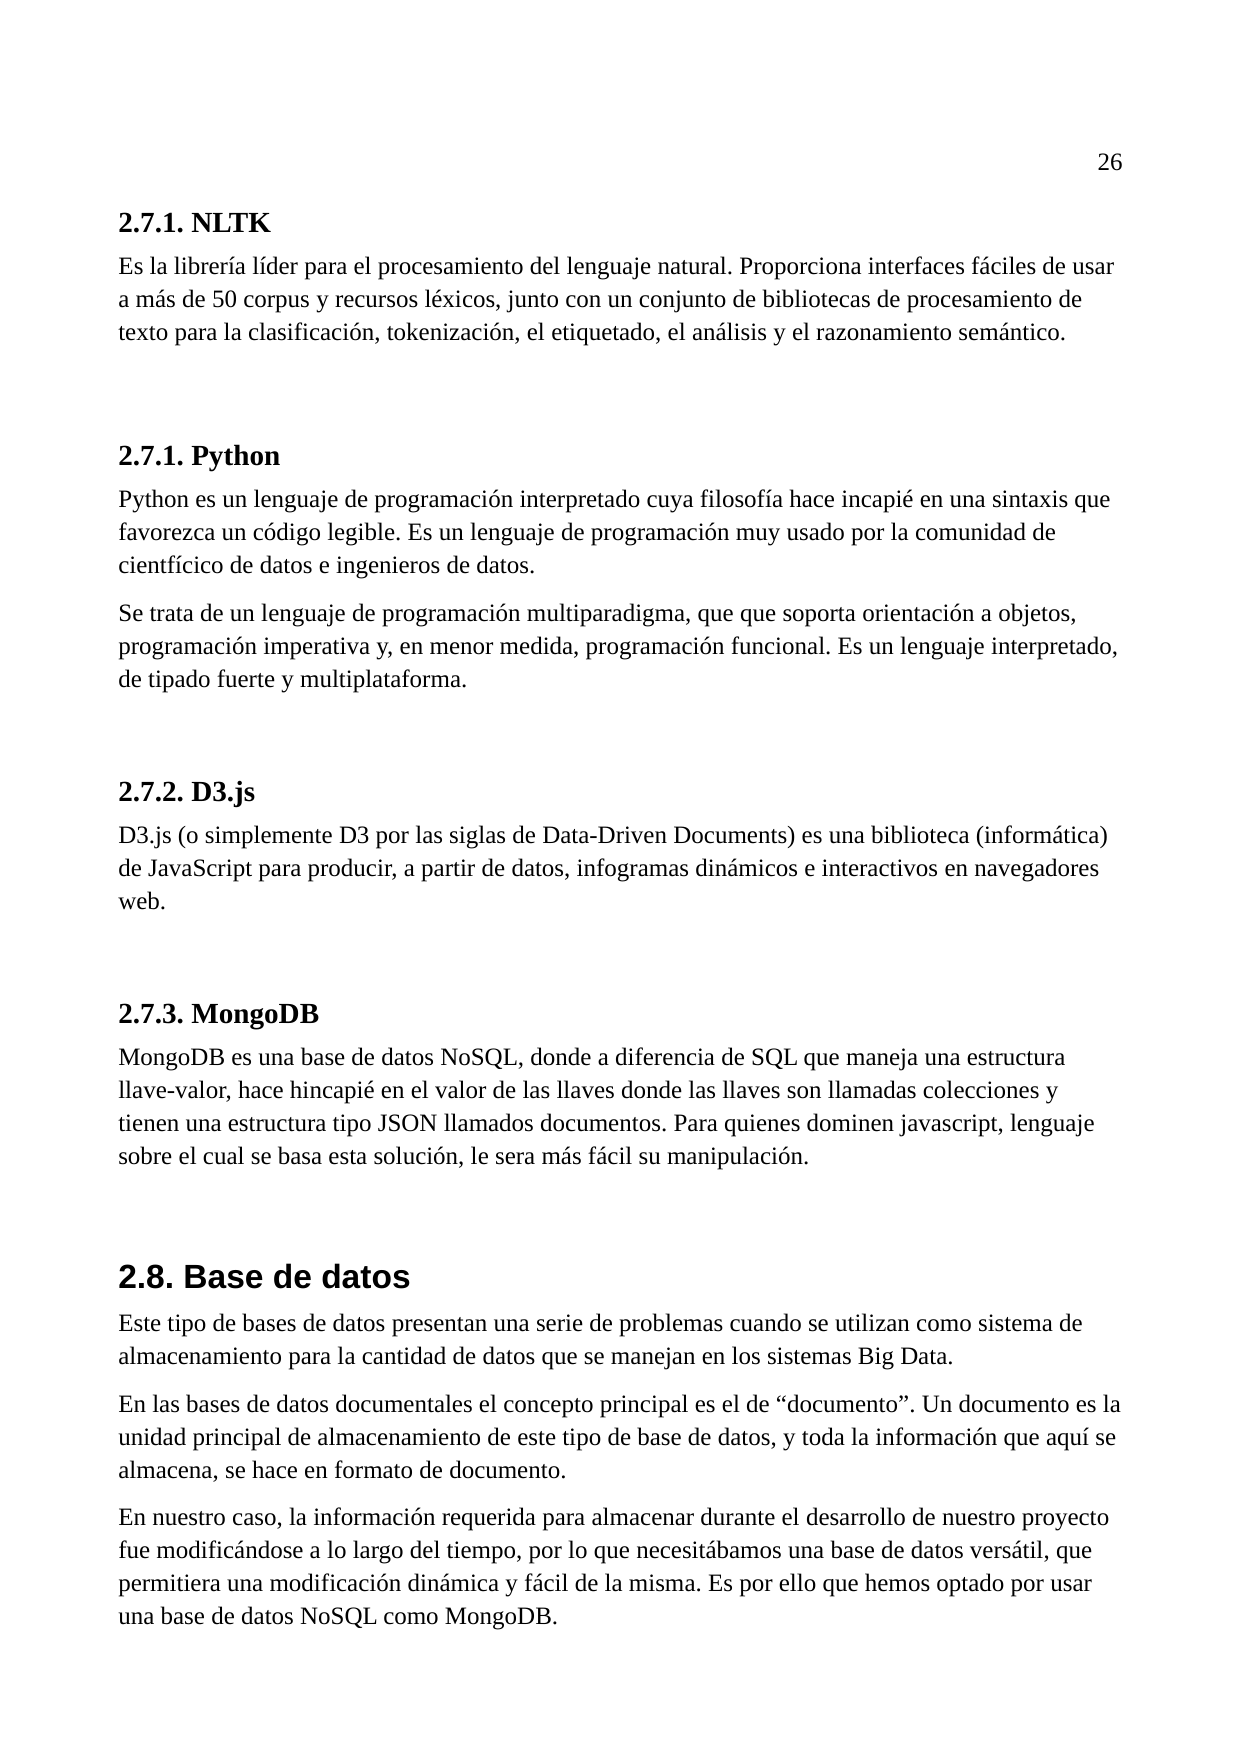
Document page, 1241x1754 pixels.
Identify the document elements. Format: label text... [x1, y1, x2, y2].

text D3.js (o simplemente D3 por las siglas de Data-Driven Documents) es una biblioteca (informática) de JavaScript para producir, a partir de datos, infogramas dinámicos e interactivos en navegadores web. [118, 820, 1122, 915]
subtitle 2.7.3. MongoDB [118, 996, 1122, 1029]
subtitle 2.8. Base de datos [118, 1257, 1122, 1296]
text Python es un lenguaje de programación interpretado cuya filosofía hace incapié en una sintaxis que favorezca un código legible. Es un lenguaje de programación muy usado por la comunidad de cientfícico de datos e ingenieros de datos. [118, 484, 1122, 579]
text En nuestro caso, la información requerida para almacenar durante el desarrollo de nuestro proyecto fue modificándose a lo largo del tiempo, por lo que necesitábamos una base de datos versátil, que permitiera una modificación dinámica y fácil de la misma. Es por ello que hemos optado por usar una base de datos NoSQL como MongoDB. [118, 1502, 1122, 1630]
text En las bases de datos documentales el concepto principal es el de “documento”. Un documento es la unidad principal de almacenamiento de este tipo de base de datos, y toda la información que aquí se almacena, se hace en formato de documento. [118, 1389, 1122, 1483]
text Este tipo de bases de datos presentan una serie de problemas cuando se utilizan como sistema de almacenamiento para la cantidad de datos que se manejan en los sistemas Big Data. [118, 1308, 1122, 1370]
text Se trata de un lenguaje de programación multiparadigma, que que soporta orientación a objetos, programación imperativa y, en menor medida, programación funcional. Es un lenguaje interpretado, de tipado fuerte y multiplataforma. [118, 598, 1122, 693]
subtitle 2.7.1. Python [118, 438, 1122, 472]
subtitle 2.7.2. D3.js [118, 774, 1122, 807]
text MongoDB es una base de datos NoSQL, donde a diferencia de SQL que maneja una estructura llave-valor, hace hincapié en el valor de las llaves donde las llaves son llamadas colecciones y tienen una estructura tipo JSON llamados documentos. Para quienes dominen javascript, lenguaje sobre el cual se basa esta solución, le sera más fácil su manipulación. [118, 1042, 1122, 1169]
text Es la librería líder para el procesamiento del lenguaje natural. Proporciona interfaces fáciles de usar a más de 50 corpus y recursos léxicos, junto con un conjunto de bibliotecas de procesamiento de texto para la clasificación, tokenización, el etiquetado, el análisis y el razonamiento semántico. [118, 251, 1122, 346]
subtitle 2.7.1. NLTK [118, 205, 1122, 239]
